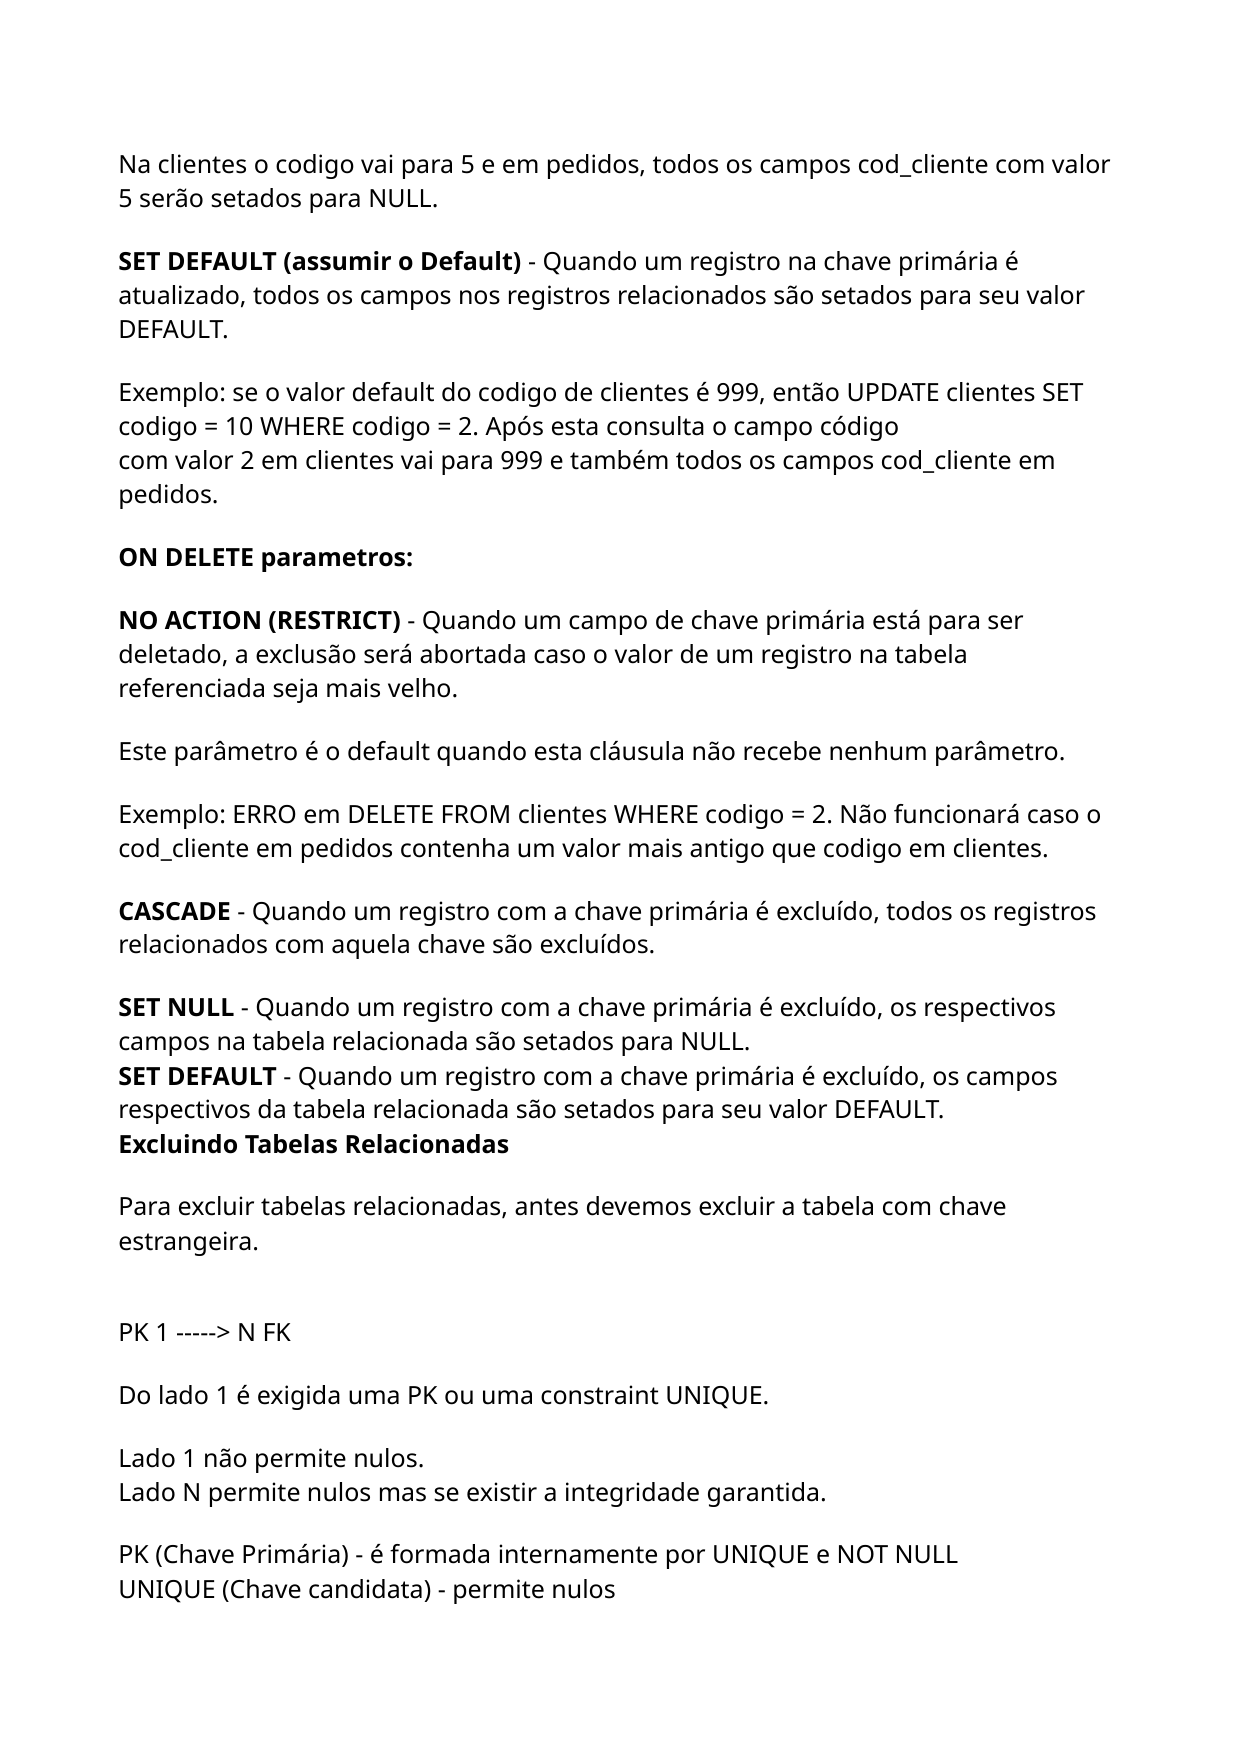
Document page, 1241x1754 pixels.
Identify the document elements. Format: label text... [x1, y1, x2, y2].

text Na clientes o codigo vai para 5 e em pedidos, todos os campos cod_cliente com valor 5 serão setados para NULL. [118, 147, 1122, 215]
text PK 1 -----> N FK [118, 1315, 1122, 1349]
text SET DEFAULT (assumir o Default) - Quando um registro na chave primária é atualizado, todos os campos nos registros relacionados são setados para seu valor DEFAULT. [118, 244, 1122, 346]
text ON DELETE parametros: [118, 540, 1122, 574]
text Exemplo: ERRO em DELETE FROM clientes WHERE codigo = 2. Não funcionará caso o cod_cliente em pedidos contenha um valor mais antigo que codigo em clientes. [118, 796, 1122, 864]
text Lado 1 não permite nulos. [118, 1440, 1122, 1474]
text Para excluir tabelas relacionadas, antes devemos excluir a tabela com chave estrangeira. [118, 1189, 1122, 1257]
text UNIQUE (Chave candidata) - permite nulos [118, 1571, 1122, 1605]
text SET DEFAULT - Quando um registro com a chave primária é excluído, os campos respectivos da tabela relacionada são setados para seu valor DEFAULT. [118, 1058, 1122, 1126]
text Exemplo: se o valor default do codigo de clientes é 999, então UPDATE clientes SET codigo = 10 WHERE codigo = 2. Após esta consulta o campo código [118, 375, 1122, 443]
text CASCADE - Quando um registro com a chave primária é excluído, todos os registros relacionados com aquela chave são excluídos. [118, 893, 1122, 961]
text Este parâmetro é o default quando esta cláusula não recebe nenhum parâmetro. [118, 733, 1122, 767]
text Excluindo Tabelas Relacionadas [118, 1126, 1122, 1160]
text com valor 2 em clientes vai para 999 e também todos os campos cod_cliente em pedidos. [118, 443, 1122, 511]
text Do lado 1 é exigida uma PK ou uma constraint UNIQUE. [118, 1377, 1122, 1412]
text SET NULL - Quando um registro com a chave primária é excluído, os respectivos campos na tabela relacionada são setados para NULL. [118, 990, 1122, 1058]
text Lado N permite nulos mas se existir a integridade garantida. [118, 1474, 1122, 1508]
text PK (Chave Primária) - é formada internamente por UNIQUE e NOT NULL [118, 1537, 1122, 1571]
text NO ACTION (RESTRICT) - Quando um campo de chave primária está para ser deletado, a exclusão será abortada caso o valor de um registro na tabela referenciada seja mais velho. [118, 602, 1122, 705]
